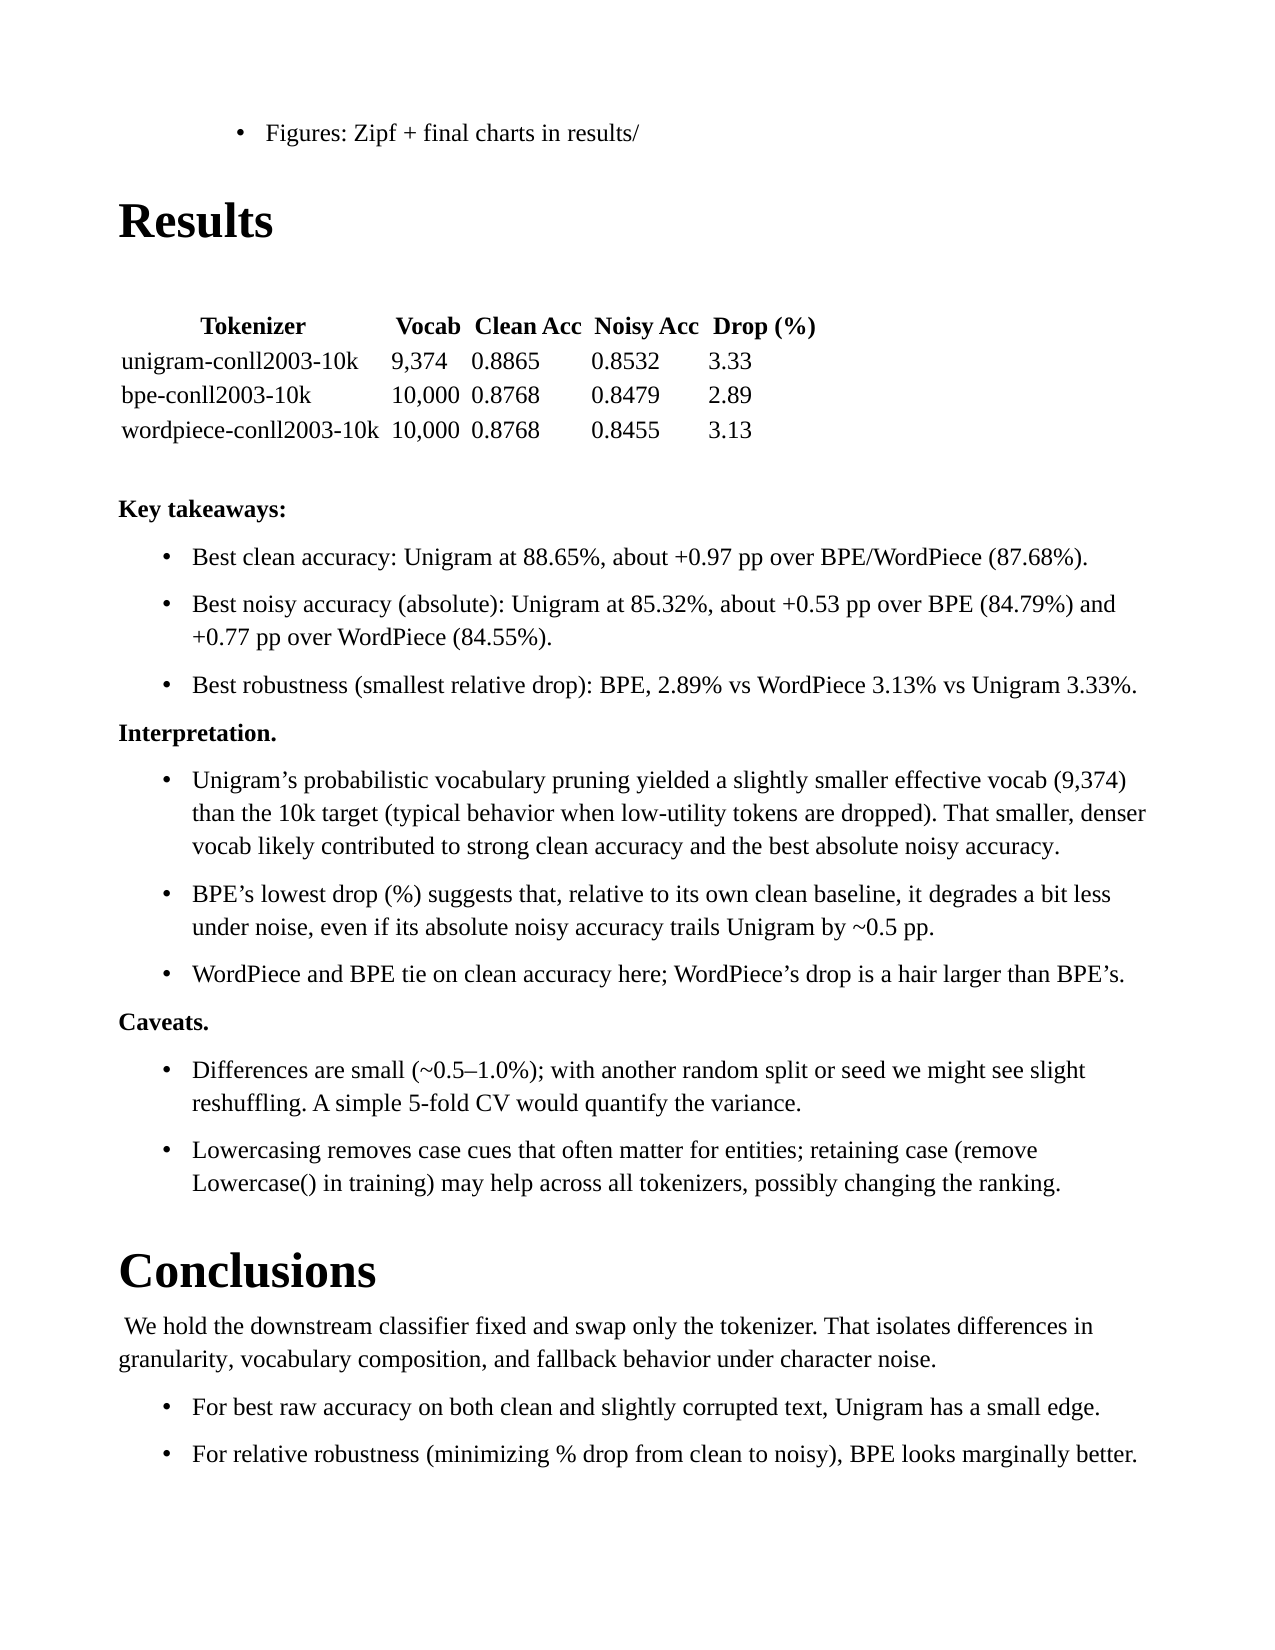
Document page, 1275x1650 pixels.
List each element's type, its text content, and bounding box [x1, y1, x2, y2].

table_cell wordpiece-conll2003-10k [118, 412, 388, 447]
list Best robustness (smallest relative drop): BPE, 2.89% vs WordPiece 3.13% vs Unigram 3.33%. [162, 670, 1157, 699]
table_cell 0.8768 [468, 412, 588, 447]
table_header Vocab [388, 308, 468, 343]
subtitle Results [118, 191, 1157, 248]
list Lowercasing removes case cues that often matter for entities; retaining case (remove Lowercase() in training) may help across all tokenizers, possibly changing the ranking. [162, 1135, 1157, 1197]
table_header Tokenizer [118, 308, 388, 343]
list For relative robustness (minimizing % drop from clean to noisy), BPE looks marginally better. [162, 1439, 1157, 1468]
table_cell 3.13 [705, 412, 824, 447]
table_cell 3.33 [705, 343, 824, 377]
table_cell 0.8479 [588, 378, 705, 412]
table_cell 10,000 [388, 412, 468, 447]
table_cell bpe-conll2003-10k [118, 378, 388, 412]
table_cell 0.8455 [588, 412, 705, 447]
table_header Drop (%) [705, 308, 824, 343]
table_header Clean Acc [468, 308, 588, 343]
list WordPiece and BPE tie on clean accuracy here; WordPiece’s drop is a hair larger than BPE’s. [162, 959, 1157, 988]
table_cell 2.89 [705, 378, 824, 412]
table_header Noisy Acc [588, 308, 705, 343]
list Figures: Zipf + final charts in results/ [236, 118, 1157, 147]
list For best raw accuracy on both clean and slightly corrupted text, Unigram has a small edge. [162, 1392, 1157, 1420]
list Best clean accuracy: Unigram at 88.65%, about +0.97 pp over BPE/WordPiece (87.68%). [162, 542, 1157, 571]
list BPE’s lowest drop (%) suggests that, relative to its own clean baseline, it degrades a bit less under noise, even if its absolute noisy accuracy trails Unigram by ~0.5 pp. [162, 879, 1157, 941]
table_cell 0.8768 [468, 378, 588, 412]
table_cell 9,374 [388, 343, 468, 377]
text Interpretation. [118, 718, 1157, 746]
text Caveats. [118, 1007, 1157, 1036]
list Differences are small (~0.5–1.0%); with another random split or seed we might see slight reshuffling. A simple 5‑fold CV would quantify the variance. [162, 1055, 1157, 1117]
list Best noisy accuracy (absolute): Unigram at 85.32%, about +0.53 pp over BPE (84.79%) and +0.77 pp over WordPiece (84.55%). [162, 589, 1157, 651]
list Unigram’s probabilistic vocabulary pruning yielded a slightly smaller effective vocab (9,374) than the 10k target (typical behavior when low‑utility tokens are dropped). That smaller, denser vocab likely contributed to strong clean accuracy and the best absolute noisy accuracy. [162, 765, 1157, 860]
subtitle Conclusions [118, 1241, 1157, 1298]
table_cell 0.8865 [468, 343, 588, 377]
table_cell 0.8532 [588, 343, 705, 377]
table_cell 10,000 [388, 378, 468, 412]
text We hold the downstream classifier fixed and swap only the tokenizer. That isolates differences in granularity, vocabulary composition, and fallback behavior under character noise. [118, 1311, 1157, 1373]
text Key takeaways: [118, 494, 1157, 523]
table_cell unigram-conll2003-10k [118, 343, 388, 377]
